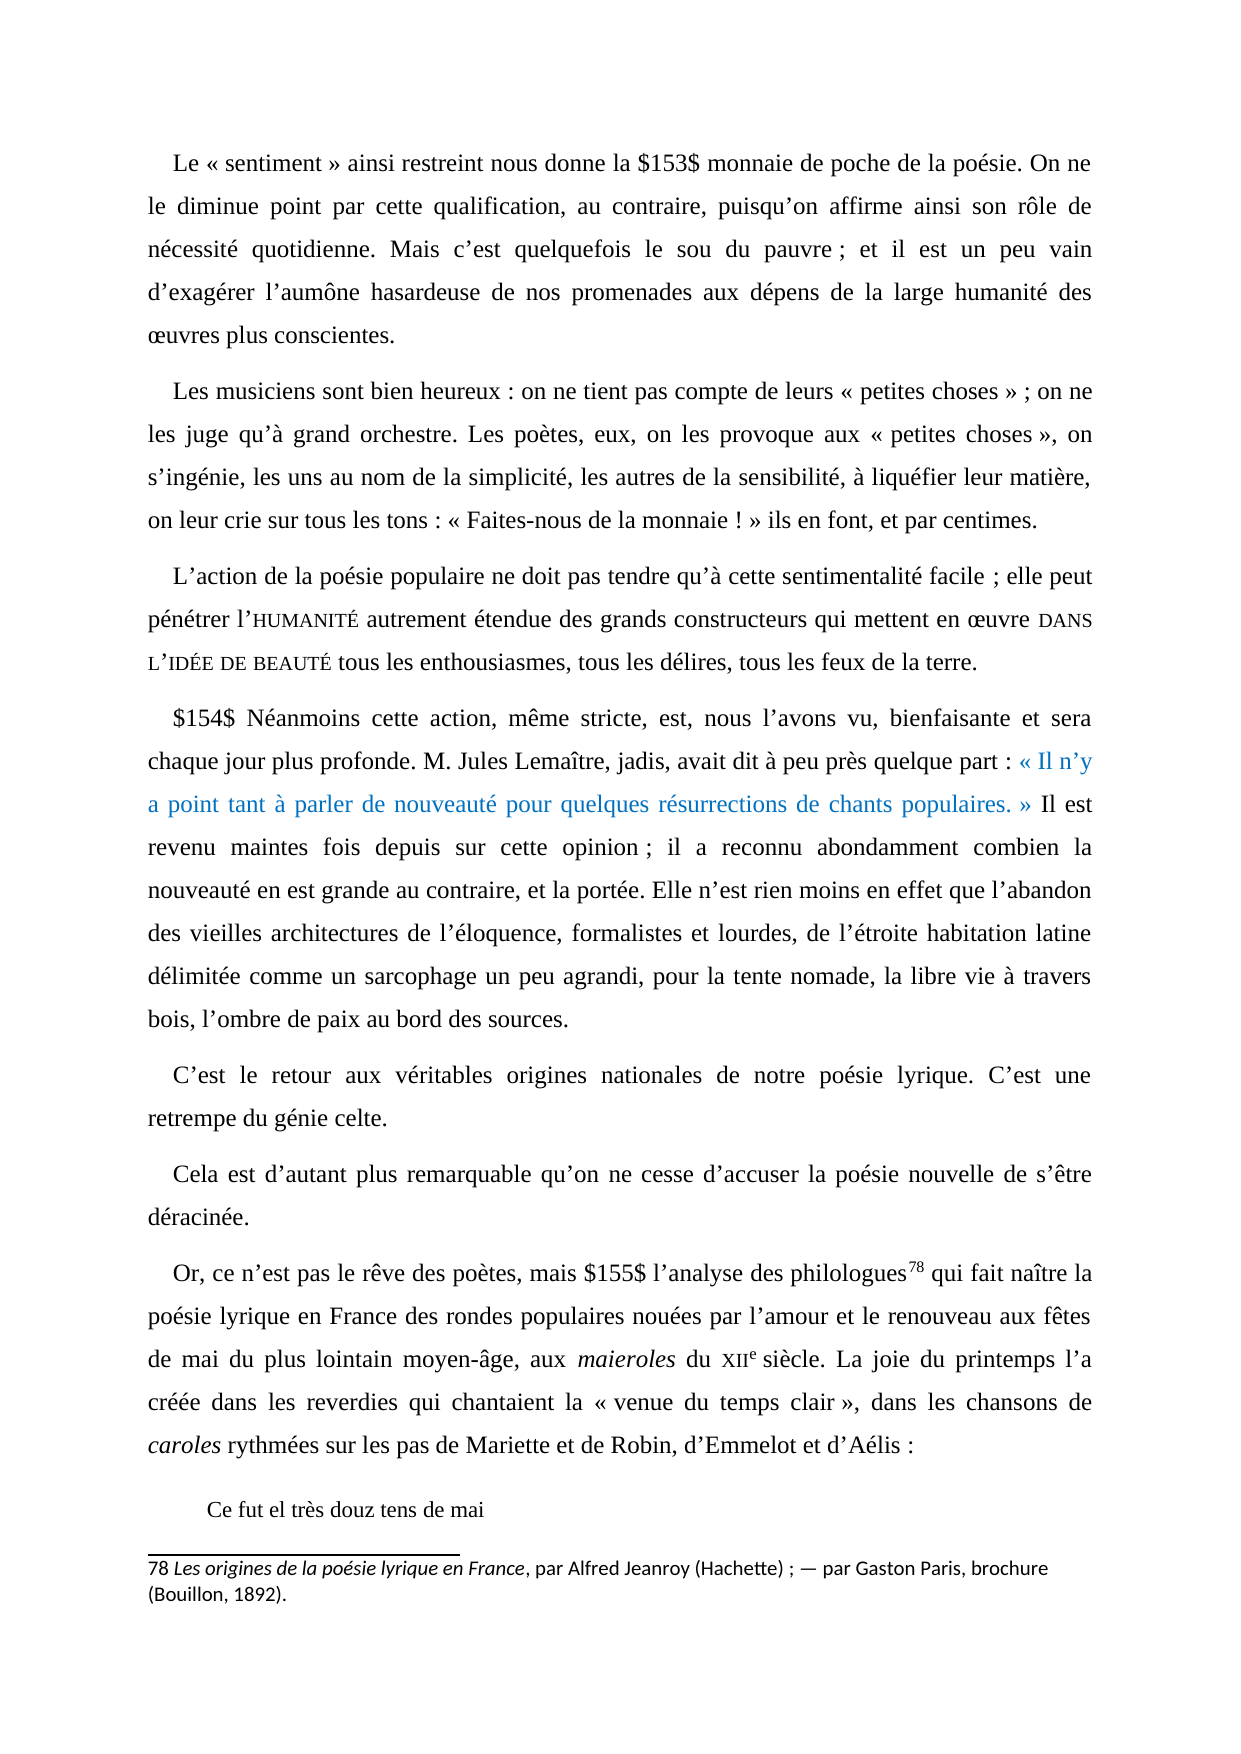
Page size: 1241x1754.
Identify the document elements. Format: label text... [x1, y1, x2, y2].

text Les origines de la poésie lyrique en France, par Alfred Jeanroy (Hachette) ; — par Gaston Paris, brochure (Bouillon, 1892). [148, 1556, 1093, 1606]
text Cela est d’autant plus remarquable qu’on ne cesse d’accuser la poésie nouvelle de s’être déracinée. [148, 1159, 1093, 1231]
text C’est le retour aux véritables origines nationales de notre poésie lyrique. C’est une retrempe du génie celte. [148, 1060, 1093, 1132]
text Or, ce n’est pas le rêve des poètes, mais $155$ l’analyse des philologues qui fait naître la poésie lyrique en France des rondes populaires nouées par l’amour et le renouveau aux fêtes de mai du plus lointain moyen-âge, aux maieroles du xiie siècle. La joie du printemps l’a créée dans les reverdies qui chantaient la « venue du temps clair », dans les chansons de caroles rythmées sur les pas de Mariette et de Robin, d’Emmelot et d’Aélis : [148, 1258, 1093, 1459]
text $154$ Néanmoins cette action, même stricte, est, nous l’avons vu, bienfaisante et sera chaque jour plus profonde. M. Jules Lemaître, jadis, avait dit à peu près quelque part : « Il n’y a point tant à parler de nouveauté pour quelques résurrections de chants populaires. » Il est revenu maintes fois depuis sur cette opinion ; il a reconnu abondamment combien la nouveauté en est grande au contraire, et la portée. Elle n’est rien moins en effet que l’abandon des vieilles architectures de l’éloquence, formalistes et lourdes, de l’étroite habitation latine délimitée comme un sarcophage un peu agrandi, pour la tente nomade, la libre vie à travers bois, l’ombre de paix au bord des sources. [148, 703, 1093, 1033]
text Les musiciens sont bien heureux : on ne tient pas compte de leurs « petites choses » ; on ne les juge qu’à grand orchestre. Les poètes, eux, on les provoque aux « petites choses », on s’ingénie, les uns au nom de la simplicité, les autres de la sensibilité, à liquéfier leur matière, on leur crie sur tous les tons : « Faites-nous de la monnaie ! » ils en font, et par centimes. [148, 376, 1093, 534]
text L’action de la poésie populaire ne doit pas tendre qu’à cette sentimentalité facile ; elle peut pénétrer l’humanité autrement étendue des grands constructeurs qui mettent en œuvre dans l’idée de beauté tous les enthousiasmes, tous les délires, tous les feux de la terre. [148, 561, 1093, 676]
text Ce fut el très douz tens de mai [207, 1496, 1093, 1522]
text Le « sentiment » ainsi restreint nous donne la $153$ monnaie de poche de la poésie. On ne le diminue point par cette qualification, au contraire, puisqu’on affirme ainsi son rôle de nécessité quotidienne. Mais c’est quelquefois le sou du pauvre ; et il est un peu vain d’exagérer l’aumône hasardeuse de nos promenades aux dépens de la large humanité des œuvres plus conscientes. [148, 148, 1093, 349]
